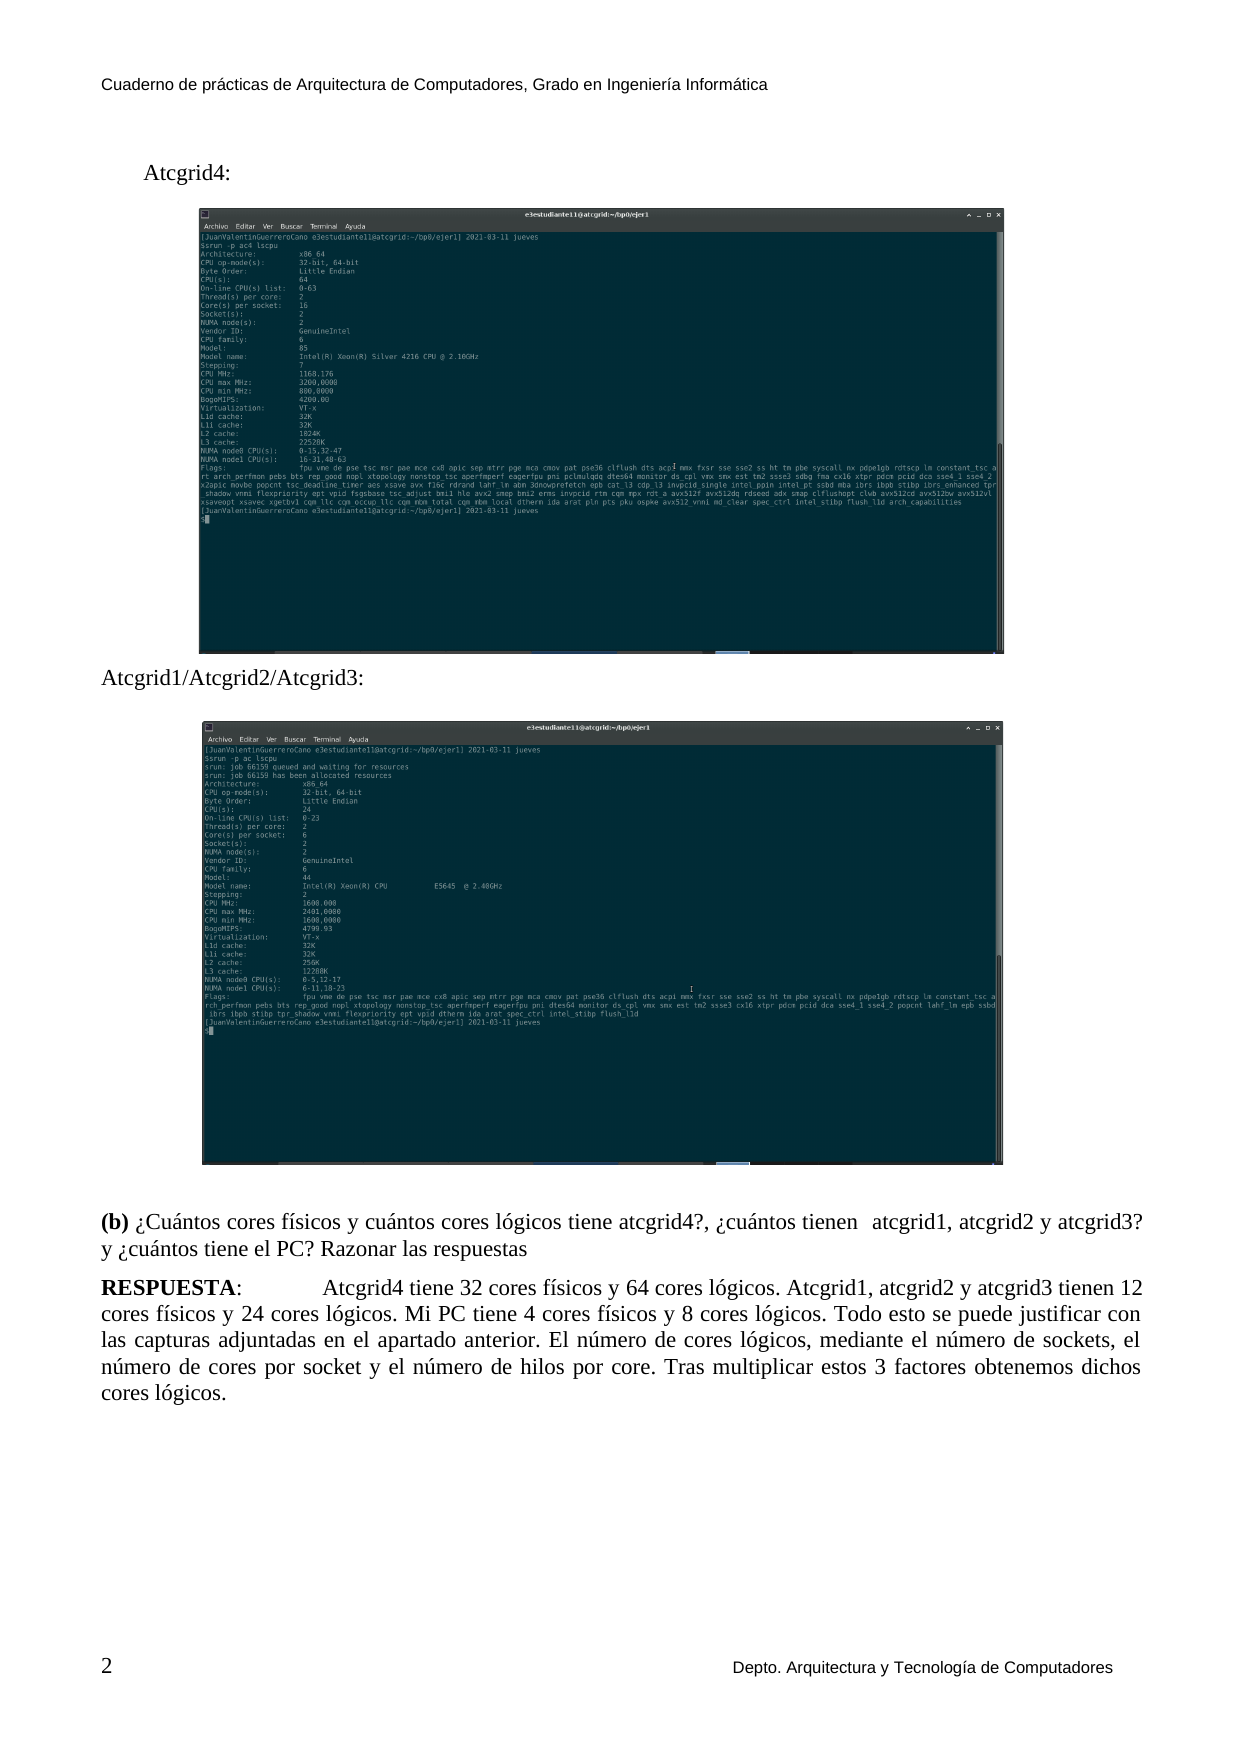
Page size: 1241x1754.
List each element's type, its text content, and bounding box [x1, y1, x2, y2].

picture [198, 208, 1005, 654]
text Atcgrid1/Atcgrid2/Atcgrid3: [101, 664, 1143, 691]
text Atcgrid4: [101, 159, 1143, 186]
text (b) ¿Cuántos cores físicos y cuántos cores lógicos tiene atcgrid4?, ¿cuántos tienen atcgrid1, atcgrid2 y atcgrid3? y ¿cuántos tiene el PC? Razonar las respuestas [101, 1208, 1143, 1261]
picture [202, 721, 1004, 1165]
list RESPUESTA: Atcgrid4 tiene 32 cores físicos y 64 cores lógicos. Atcgrid1, atcgrid2 y atcgrid3 tienen 12 cores físicos y 24 cores lógicos. Mi PC tiene 4 cores físicos y 8 cores lógicos. Todo esto se puede justificar con las capturas adjuntadas en el apartado anterior. El número de cores lógicos, mediante el número de sockets, el número de cores por socket y el número de hilos por core. Tras multiplicar estos 3 factores obtenemos dichos cores lógicos. [101, 1274, 1143, 1405]
